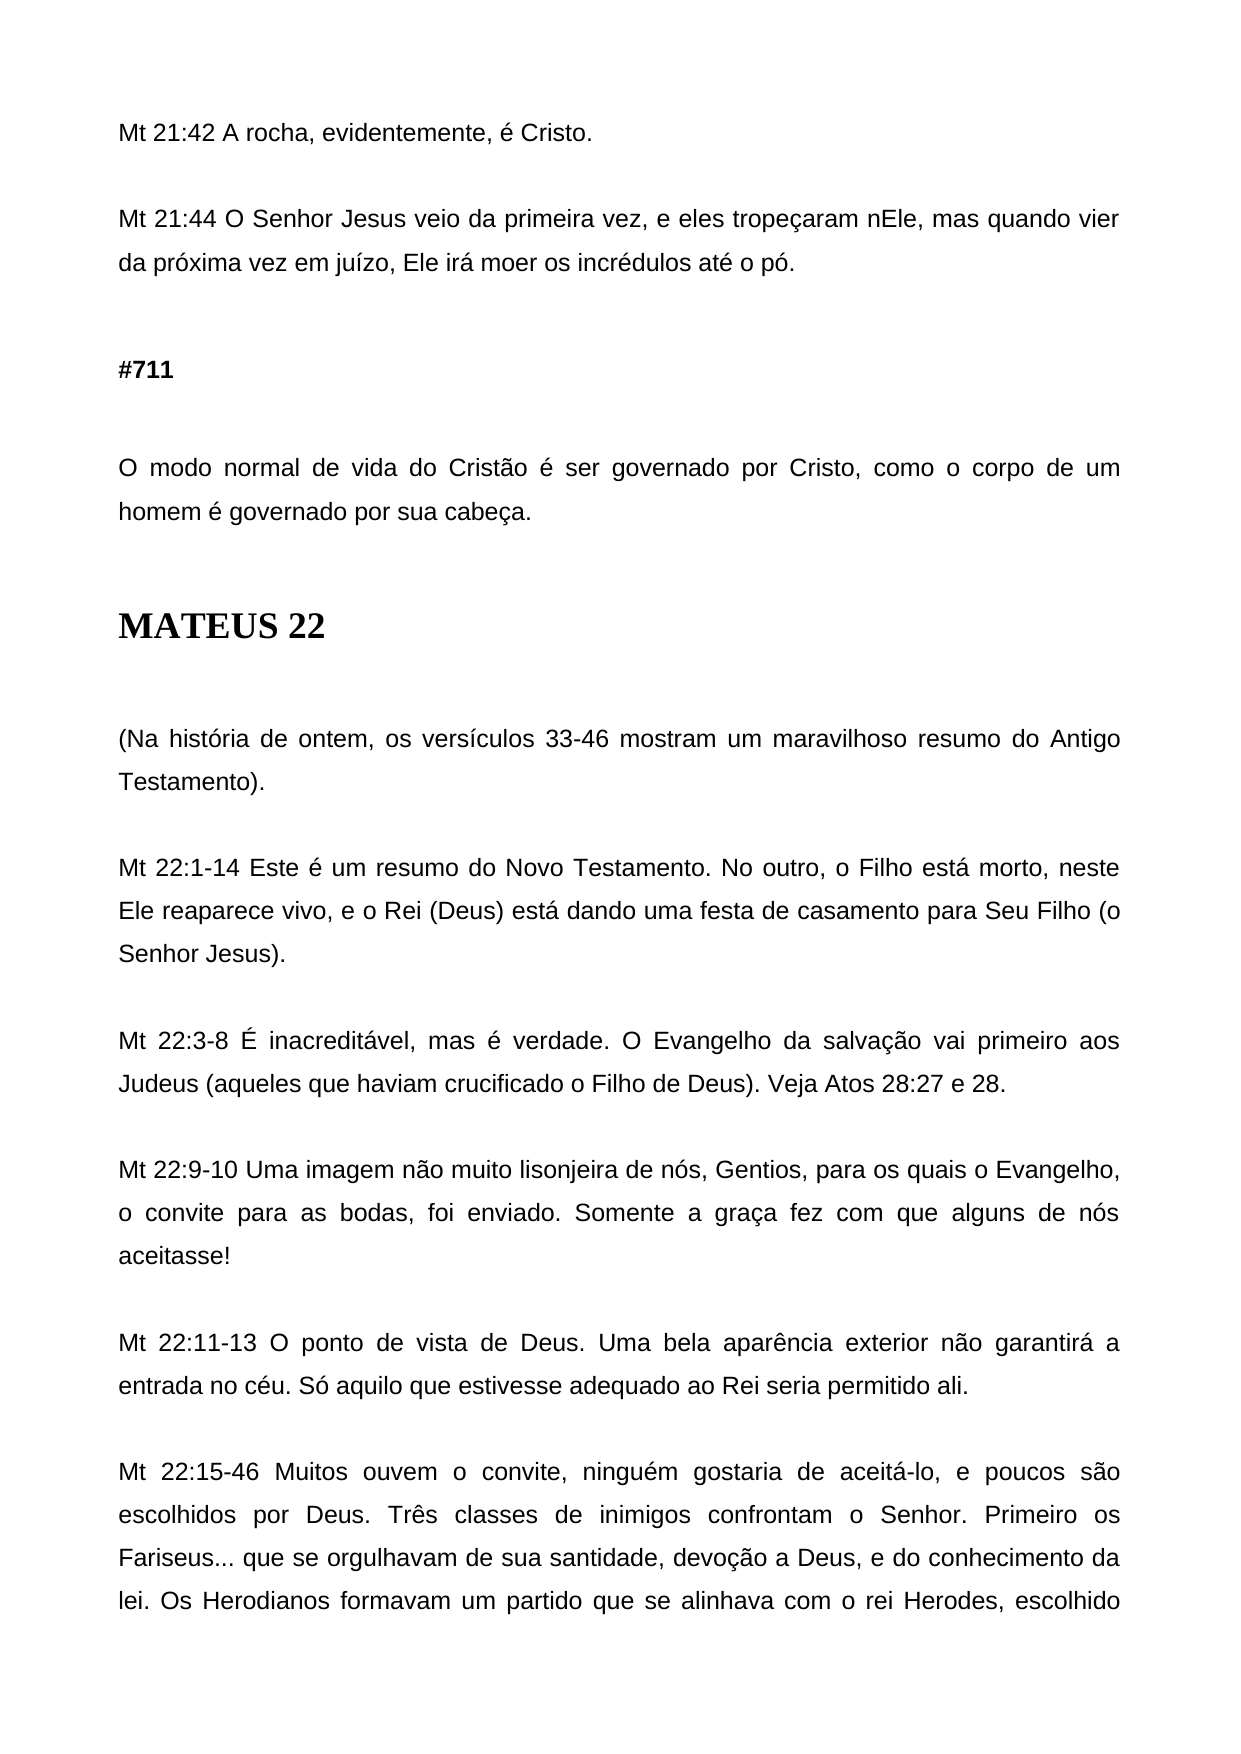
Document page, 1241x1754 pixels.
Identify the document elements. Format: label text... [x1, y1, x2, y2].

subtitle MATEUS 22 [118, 603, 1122, 647]
text Mt 22:1-14 Este é um resumo do Novo Testamento. No outro, o Filho está morto, neste Ele reaparece vivo, e o Rei (Deus) está dando uma festa de casamento para Seu Filho (o Senhor Jesus). [118, 853, 1122, 968]
text O modo normal de vida do Cristão é ser governado por Cristo, como o corpo de um homem é governado por sua cabeça. [118, 453, 1122, 525]
text Mt 22:15-46 Muitos ouvem o convite, ninguém gostaria de aceitá-lo, e poucos são escolhidos por Deus. Três classes de inimigos confrontam o Senhor. Primeiro os Fariseus... que se orgulhavam de sua santidade, devoção a Deus, e do conhecimento da lei. Os Herodianos formavam um partido que se alinhava com o rei Herodes, escolhido [118, 1457, 1122, 1615]
text Mt 22:3-8 É inacreditável, mas é verdade. O Evangelho da salvação vai primeiro aos Judeus (aqueles que haviam crucificado o Filho de Deus). Veja Atos 28:27 e 28. [118, 1026, 1122, 1098]
text Mt 22:9-10 Uma imagem não muito lisonjeira de nós, Gentios, para os quais o Evangelho, o convite para as bodas, foi enviado. Somente a graça fez com que alguns de nós aceitasse! [118, 1155, 1122, 1270]
text (Na história de ontem, os versículos 33-46 mostram um maravilhoso resumo do Antigo Testamento). [118, 724, 1122, 796]
subtitle #711 [118, 354, 1122, 383]
text Mt 22:11-13 O ponto de vista de Deus. Uma bela aparência exterior não garantirá a entrada no céu. Só aquilo que estivesse adequado ao Rei seria permitido ali. [118, 1328, 1122, 1399]
text Mt 21:44 O Senhor Jesus veio da primeira vez, e eles tropeçaram nEle, mas quando vier da próxima vez em juízo, Ele irá moer os incrédulos até o pó. [118, 204, 1122, 276]
text Mt 21:42 A rocha, evidentemente, é Cristo. [118, 118, 1122, 147]
